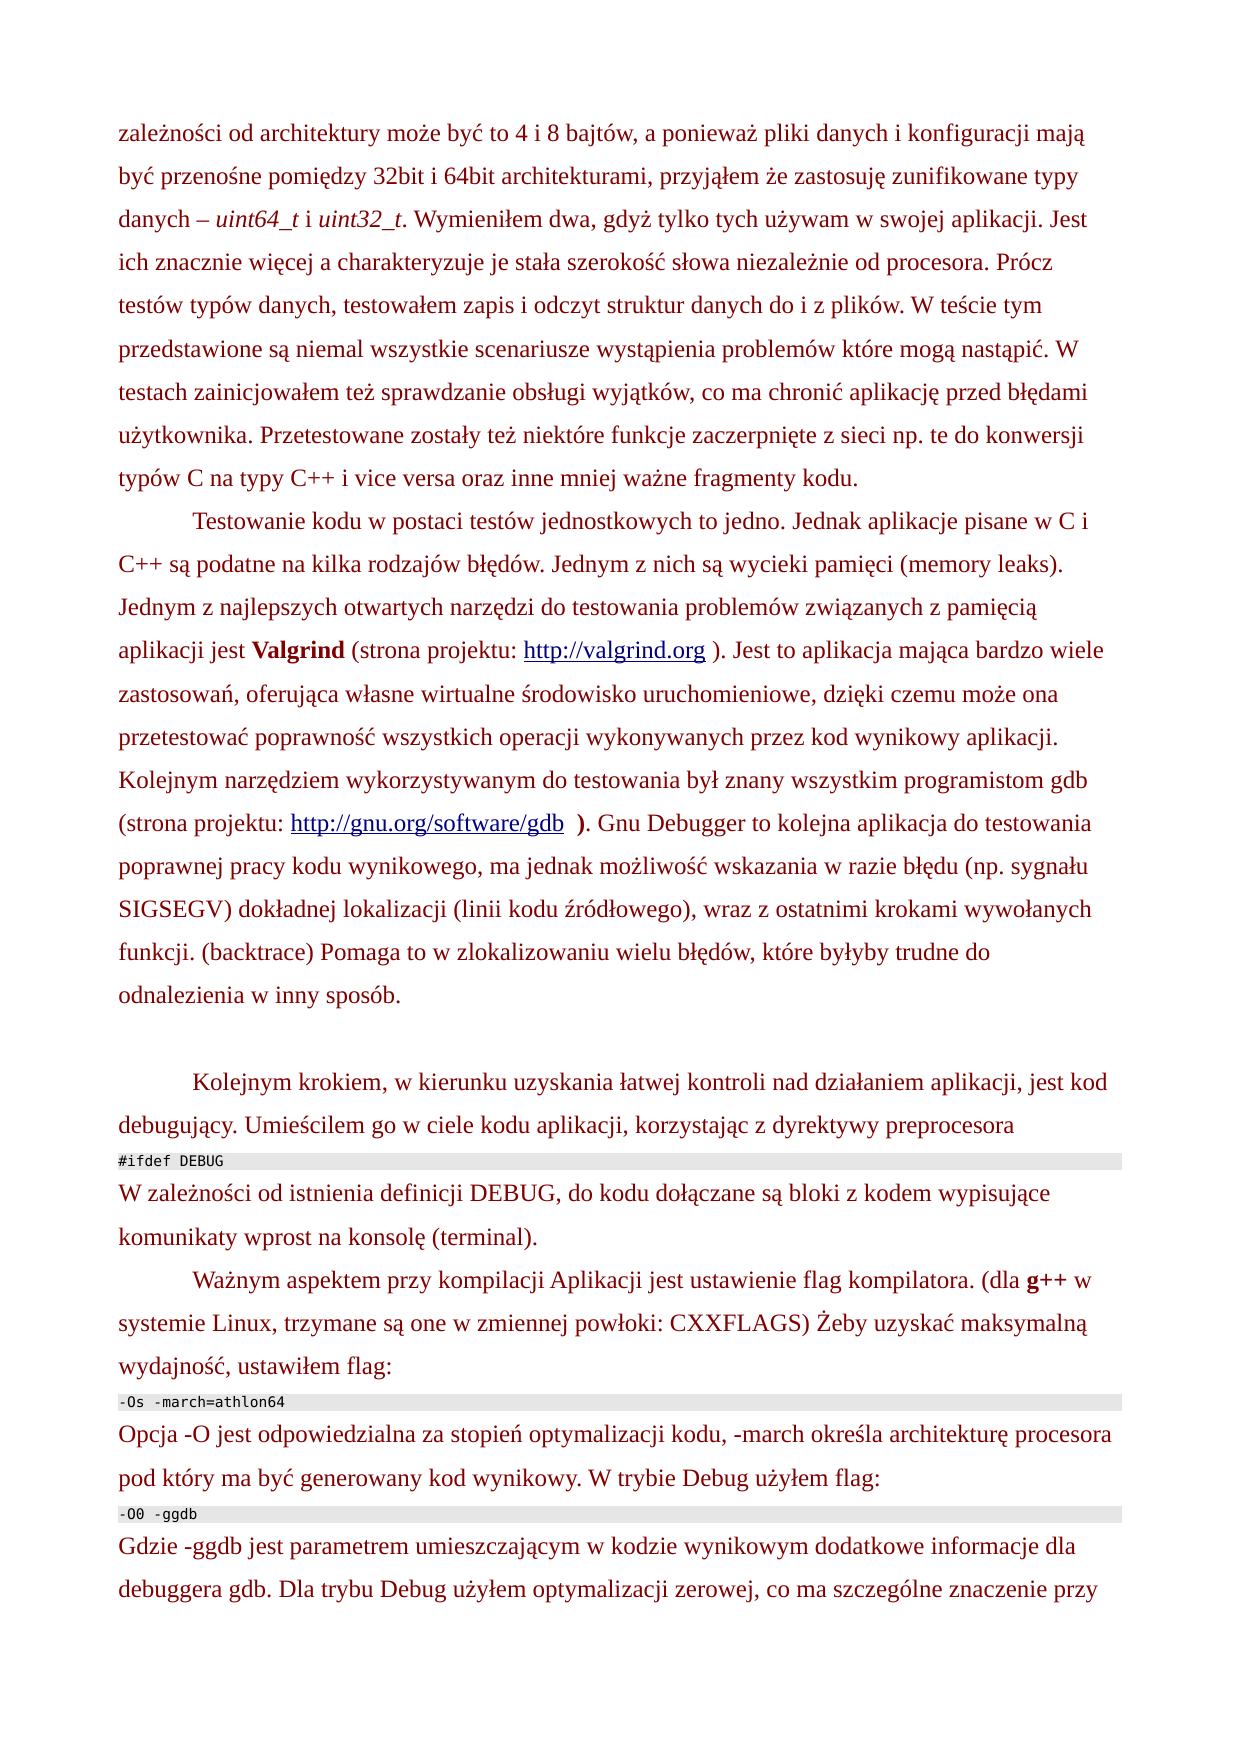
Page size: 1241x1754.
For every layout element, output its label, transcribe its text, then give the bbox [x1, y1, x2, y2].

text W zależności od istnienia definicji DEBUG, do kodu dołączane są bloki z kodem wypisujące komunikaty wprost na konsolę (terminal). [118, 1178, 1122, 1250]
text Kolejnym krokiem, w kierunku uzyskania łatwej kontroli nad działaniem aplikacji, jest kod debugujący. Umieścilem go w ciele kodu aplikacji, korzystając z dyrektywy preprocesora [118, 1067, 1122, 1139]
text #ifdef DEBUG [118, 1153, 1122, 1170]
text zależności od architektury może być to 4 i 8 bajtów, a ponieważ pliki danych i konfiguracji mają być przenośne pomiędzy 32bit i 64bit architekturami, przyjąłem że zastosuję zunifikowane typy danych – uint64_t i uint32_t. Wymieniłem dwa, gdyż tylko tych używam w swojej aplikacji. Jest ich znacznie więcej a charakteryzuje je stała szerokość słowa niezależnie od procesora. Prócz testów typów danych, testowałem zapis i odczyt struktur danych do i z plików. W teście tym przedstawione są niemal wszystkie scenariusze wystąpienia problemów które mogą nastąpić. W testach zainicjowałem też sprawdzanie obsługi wyjątków, co ma chronić aplikację przed błędami użytkownika. Przetestowane zostały też niektóre funkcje zaczerpnięte z sieci np. te do konwersji typów C na typy C++ i vice versa oraz inne mniej ważne fragmenty kodu. [118, 118, 1122, 492]
text Gdzie -ggdb jest parametrem umieszczającym w kodzie wynikowym dodatkowe informacje dla debuggera gdb. Dla trybu Debug użyłem optymalizacji zerowej, co ma szczególne znaczenie przy [118, 1531, 1122, 1603]
text Ważnym aspektem przy kompilacji Aplikacji jest ustawienie flag kompilatora. (dla g++ w systemie Linux, trzymane są one w zmiennej powłoki: CXXFLAGS) Żeby uzyskać maksymalną wydajność, ustawiłem flag: [118, 1265, 1122, 1380]
text Testowanie kodu w postaci testów jednostkowych to jedno. Jednak aplikacje pisane w C i C++ są podatne na kilka rodzajów błędów. Jednym z nich są wycieki pamięci (memory leaks). Jednym z najlepszych otwartych narzędzi do testowania problemów związanych z pamięcią aplikacji jest Valgrind (strona projektu: http://valgrind.org ). Jest to aplikacja mająca bardzo wiele zastosowań, oferująca własne wirtualne środowisko uruchomieniowe, dzięki czemu może ona przetestować poprawność wszystkich operacji wykonywanych przez kod wynikowy aplikacji. Kolejnym narzędziem wykorzystywanym do testowania był znany wszystkim programistom gdb (strona projektu: http://gnu.org/software/gdb ). Gnu Debugger to kolejna aplikacja do testowania poprawnej pracy kodu wynikowego, ma jednak możliwość wskazania w razie błędu (np. sygnału SIGSEGV) dokładnej lokalizacji (linii kodu źródłowego), wraz z ostatnimi krokami wywołanych funkcji. (backtrace) Pomaga to w zlokalizowaniu wielu błędów, które byłyby trudne do odnalezienia w inny sposób. [118, 506, 1122, 1009]
text -O0 -ggdb [118, 1506, 1122, 1523]
text -Os -march=athlon64 [118, 1394, 1122, 1411]
text Opcja -O jest odpowiedzialna za stopień optymalizacji kodu, -march określa architekturę procesora pod który ma być generowany kod wynikowy. W trybie Debug użyłem flag: [118, 1419, 1122, 1491]
